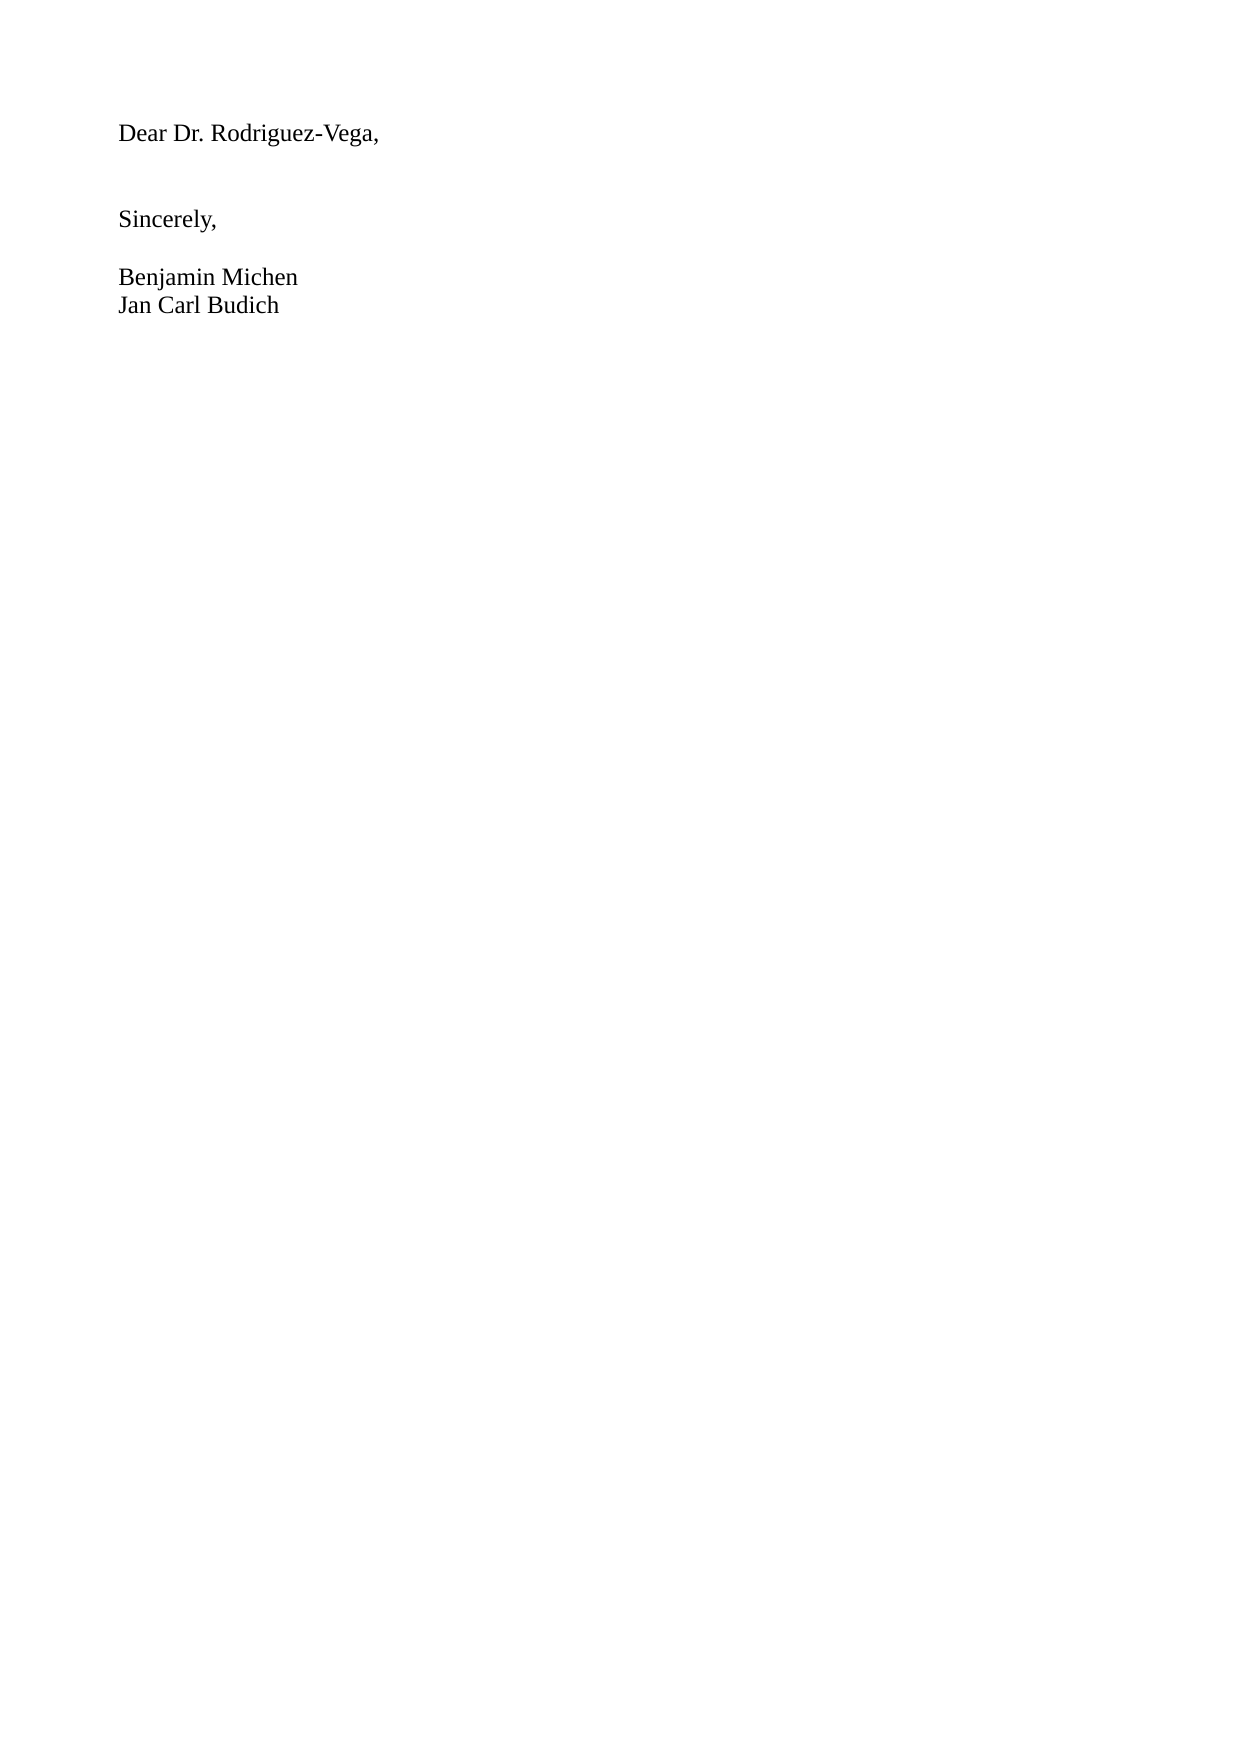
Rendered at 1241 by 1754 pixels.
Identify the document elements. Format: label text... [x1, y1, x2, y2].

text Sincerely, Benjamin Michen Jan Carl Budich [118, 204, 1122, 319]
text Dear Dr. Rodriguez-Vega, [118, 118, 1122, 147]
